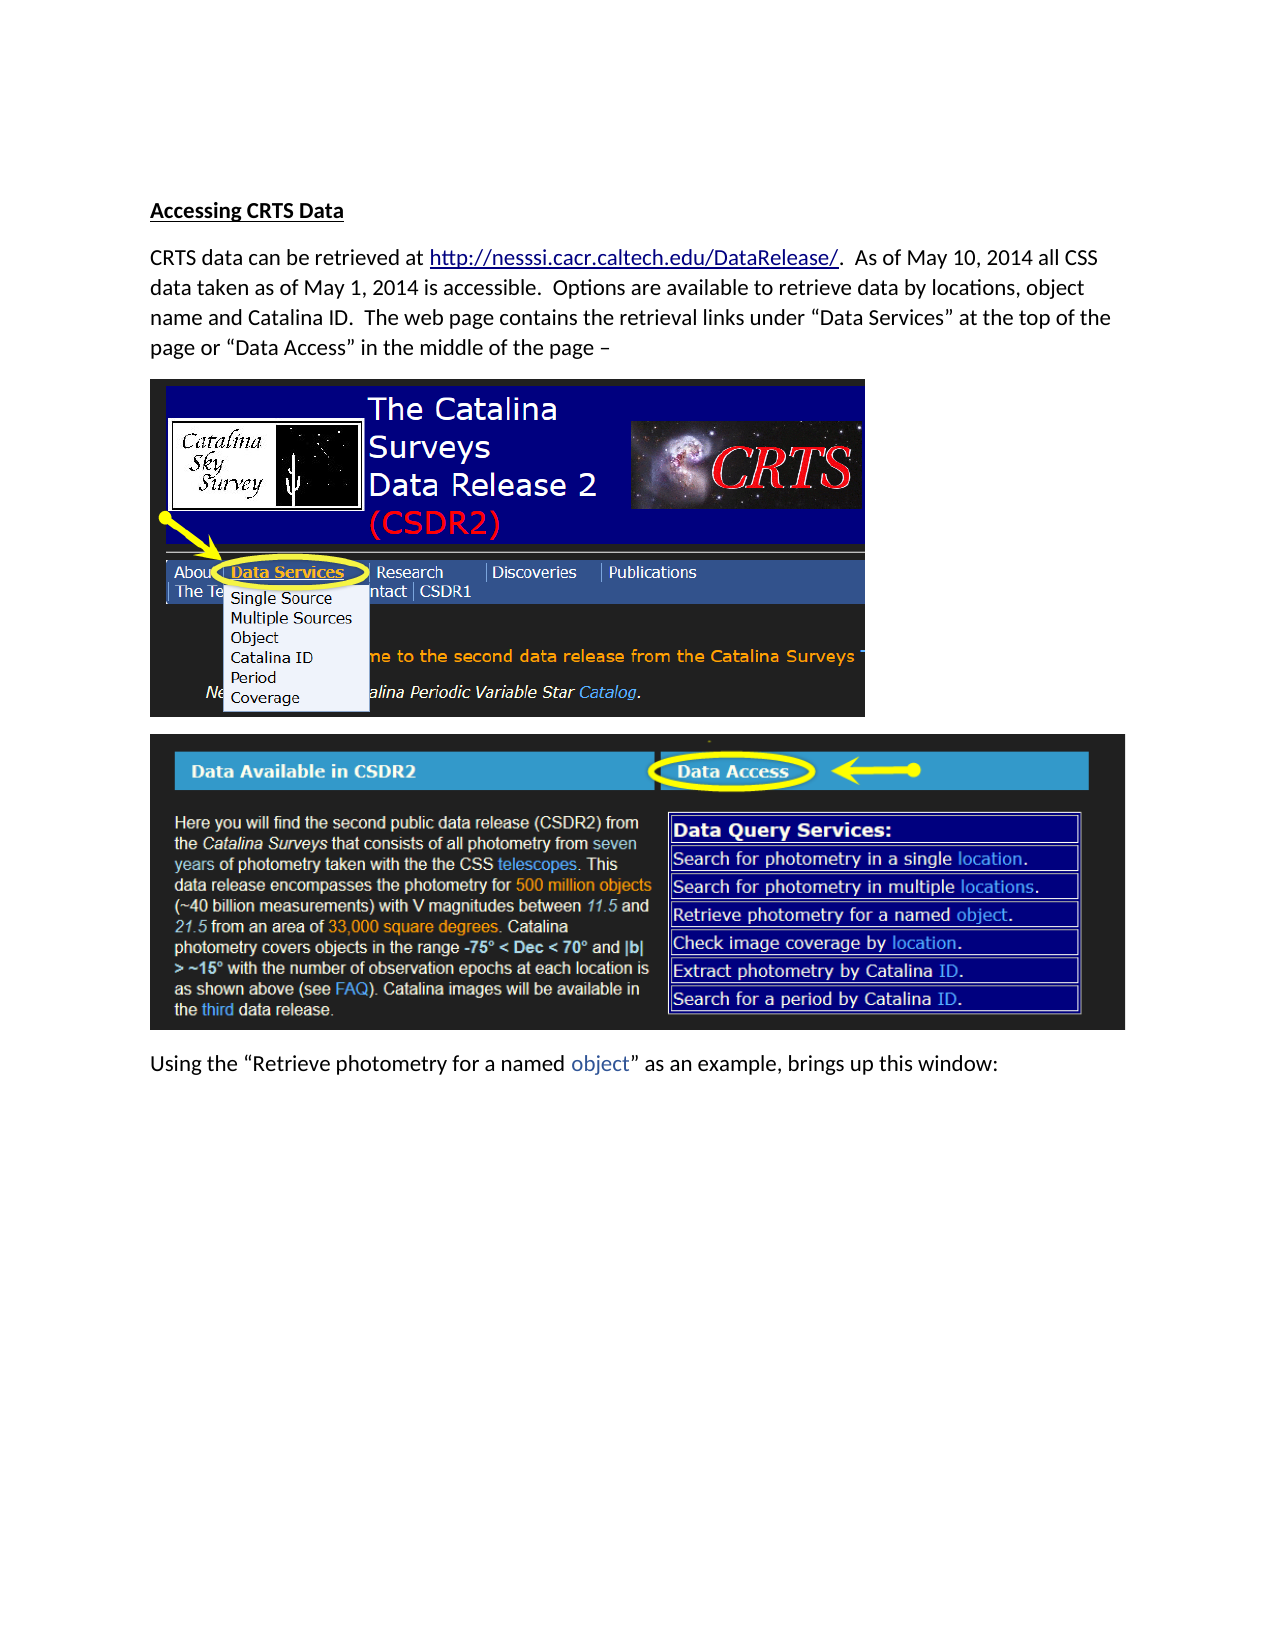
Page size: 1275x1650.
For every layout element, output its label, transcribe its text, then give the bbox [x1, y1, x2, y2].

text CRTS data can be retrieved at http://nesssi.cacr.caltech.edu/DataRelease/. As of May 10, 2014 all CSS data taken as of May 1, 2014 is accessible. Options are available to retrieve data by locations, object name and Catalina ID. The web page contains the retrieval links under “Data Services” at the top of the page or “Data Access” in the middle of the page – [150, 243, 1125, 361]
text Using the “Retrieve photometry for a named object” as an example, brings up this window: [150, 1049, 1125, 1077]
text Accessing CRTS Data [150, 197, 1125, 224]
